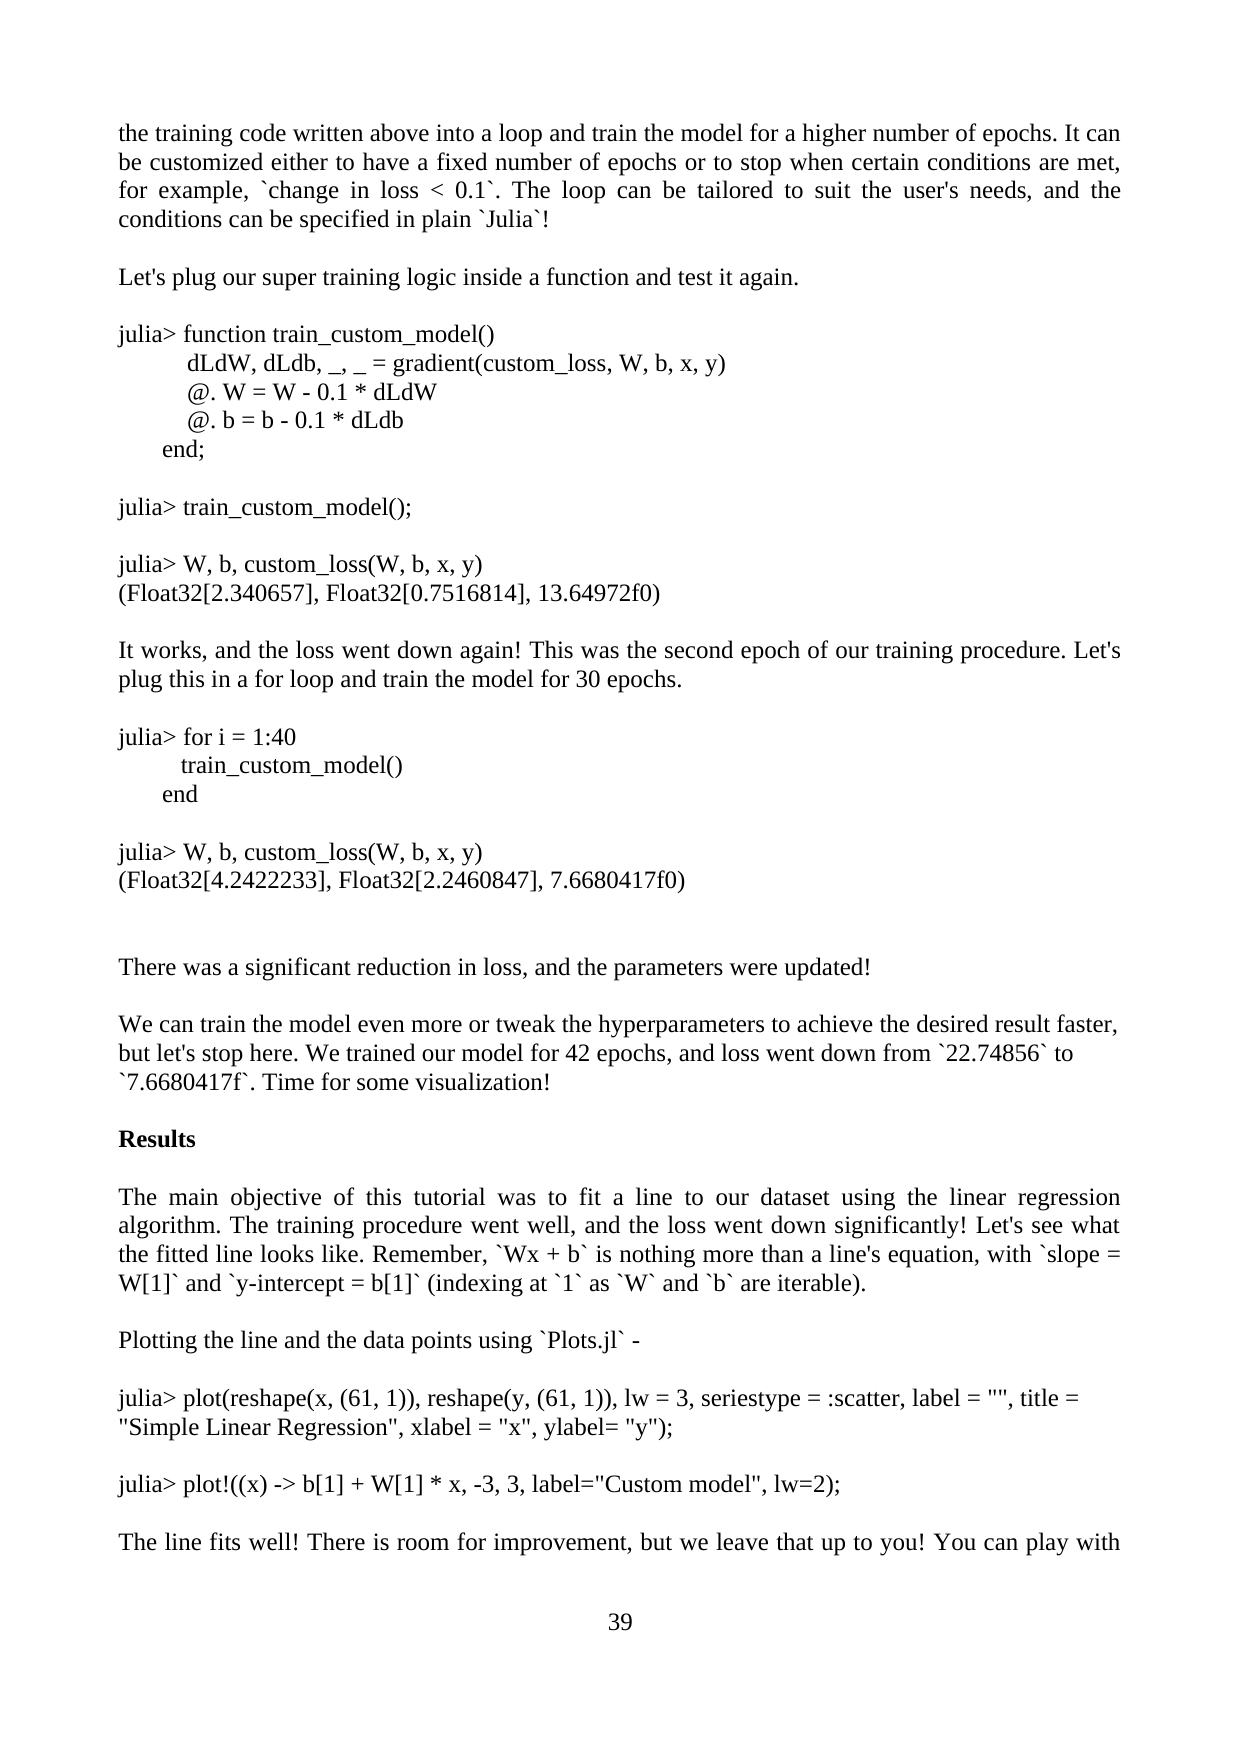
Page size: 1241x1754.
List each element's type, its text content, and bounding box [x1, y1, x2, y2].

text end; [118, 434, 1122, 463]
text julia> plot!((x) -> b[1] + W[1] * x, -3, 3, label="Custom model", lw=2); [118, 1469, 1122, 1498]
text (Float32[4.2422233], Float32[2.2460847], 7.6680417f0) [118, 866, 1122, 894]
text julia> train_custom_model(); [118, 492, 1122, 521]
text The line fits well! There is room for improvement, but we leave that up to you! You can play with [118, 1527, 1122, 1556]
text Plotting the line and the data points using `Plots.jl` - [118, 1326, 1122, 1354]
text Results [118, 1124, 1122, 1153]
text the training code written above into a loop and train the model for a higher number of epochs. It can be customized either to have a fixed number of epochs or to stop when certain conditions are met, for example, `change in loss < 0.1`. The loop can be tailored to suit the user's needs, and the conditions can be specified in plain `Julia`! [118, 118, 1122, 233]
text julia> W, b, custom_loss(W, b, x, y) [118, 837, 1122, 866]
text It works, and the loss went down again! This was the second epoch of our training procedure. Let's plug this in a for loop and train the model for 30 epochs. [118, 636, 1122, 693]
text @. W = W - 0.1 * dLdW [118, 377, 1122, 406]
text julia> for i = 1:40 [118, 722, 1122, 751]
text julia> function train_custom_model() [118, 319, 1122, 348]
text end [118, 779, 1122, 808]
text train_custom_model() [118, 751, 1122, 779]
text There was a significant reduction in loss, and the parameters were updated! [118, 952, 1122, 981]
text dLdW, dLdb, _, _ = gradient(custom_loss, W, b, x, y) [118, 348, 1122, 377]
text The main objective of this tutorial was to fit a line to our dataset using the linear regression algorithm. The training procedure went well, and the loss went down significantly! Let's see what the fitted line looks like. Remember, `Wx + b` is nothing more than a line's equation, with `slope = W[1]` and `y-intercept = b[1]` (indexing at `1` as `W` and `b` are iterable). [118, 1182, 1122, 1297]
text We can train the model even more or tweak the hyperparameters to achieve the desired result faster, but let's stop here. We trained our model for 42 epochs, and loss went down from `22.74856` to `7.6680417f`. Time for some visualization! [118, 1009, 1122, 1096]
text julia> W, b, custom_loss(W, b, x, y) [118, 549, 1122, 578]
text @. b = b - 0.1 * dLdb [118, 406, 1122, 434]
text julia> plot(reshape(x, (61, 1)), reshape(y, (61, 1)), lw = 3, seriestype = :scatter, label = "", title = "Simple Linear Regression", xlabel = "x", ylabel= "y"); [118, 1383, 1122, 1441]
text Let's plug our super training logic inside a function and test it again. [118, 262, 1122, 291]
text (Float32[2.340657], Float32[0.7516814], 13.64972f0) [118, 578, 1122, 607]
